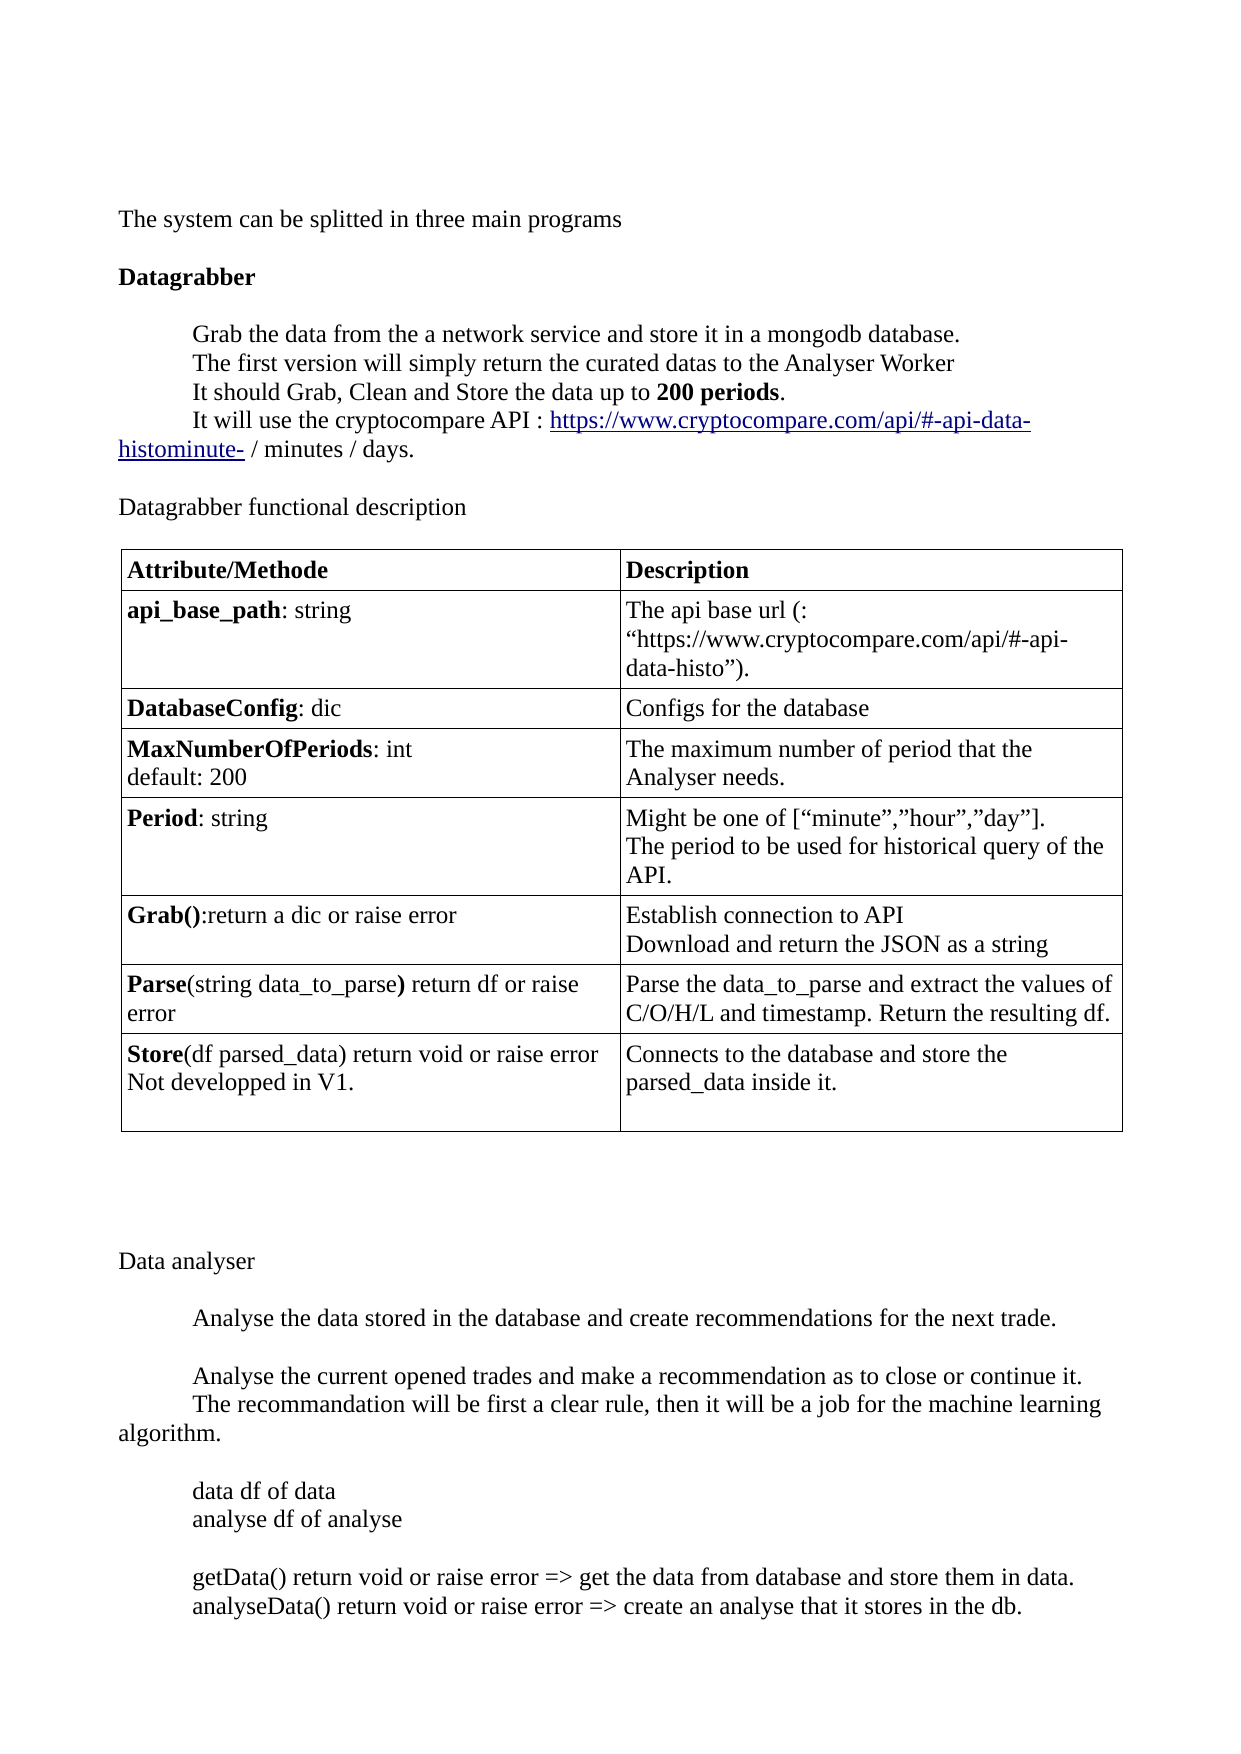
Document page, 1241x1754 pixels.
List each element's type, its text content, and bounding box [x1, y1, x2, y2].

table_cell Parse(string data_to_parse) return df or raise error [122, 965, 620, 1033]
table_cell Establish connection to API Download and return the JSON as a string [621, 896, 1122, 964]
table_header Description [621, 550, 1122, 590]
text Analyse the current opened trades and make a recommendation as to close or continue it. [118, 1361, 1122, 1389]
table_cell Grab():return a dic or raise error [122, 896, 620, 964]
table_header Attribute/Methode [122, 550, 620, 590]
table_cell Might be one of [“minute”,”hour”,”day”]. The period to be used for historical query of the API. [621, 798, 1122, 895]
table_cell The api base url (: “https://www.cryptocompare.com/api/#-api-data-histo”). [621, 591, 1122, 687]
table_cell Configs for the database [621, 689, 1122, 728]
table_cell DatabaseConfig: dic [122, 689, 620, 728]
text Datagrabber functional description [118, 492, 1122, 521]
table_cell Parse the data_to_parse and extract the values of C/O/H/L and timestamp. Return the resulting df. [621, 965, 1122, 1033]
text It should Grab, Clean and Store the data up to 200 periods. [118, 377, 1122, 406]
text analyse df of analyse [118, 1504, 1122, 1533]
text getData() return void or raise error => get the data from database and store them in data. [118, 1562, 1122, 1591]
table_cell Connects to the database and store the parsed_data inside it. [621, 1034, 1122, 1131]
table_cell MaxNumberOfPeriods: int default: 200 [122, 729, 620, 797]
text Analyse the data stored in the database and create recommendations for the next trade. [118, 1303, 1122, 1332]
table_cell api_base_path: string [122, 591, 620, 687]
text The recommandation will be first a clear rule, then it will be a job for the machine learning algorithm. [118, 1389, 1122, 1447]
table_cell Period: string [122, 798, 620, 895]
text Data analyser [118, 1246, 1122, 1274]
table_cell Store(df parsed_data) return void or raise error Not developped in V1. [122, 1034, 620, 1131]
text analyseData() return void or raise error => create an analyse that it stores in the db. [118, 1591, 1122, 1619]
text Grab the data from the a network service and store it in a mongodb database. The first version will simply return the curated datas to the Analyser Worker [118, 319, 1122, 377]
text It will use the cryptocompare API : https://www.cryptocompare.com/api/#-api-data-histominute- / minutes / days. [118, 406, 1122, 463]
text Datagrabber [118, 262, 1122, 291]
text The system can be splitted in three main programs [118, 204, 1122, 233]
table_cell The maximum number of period that the Analyser needs. [621, 729, 1122, 797]
text data df of data [118, 1476, 1122, 1504]
